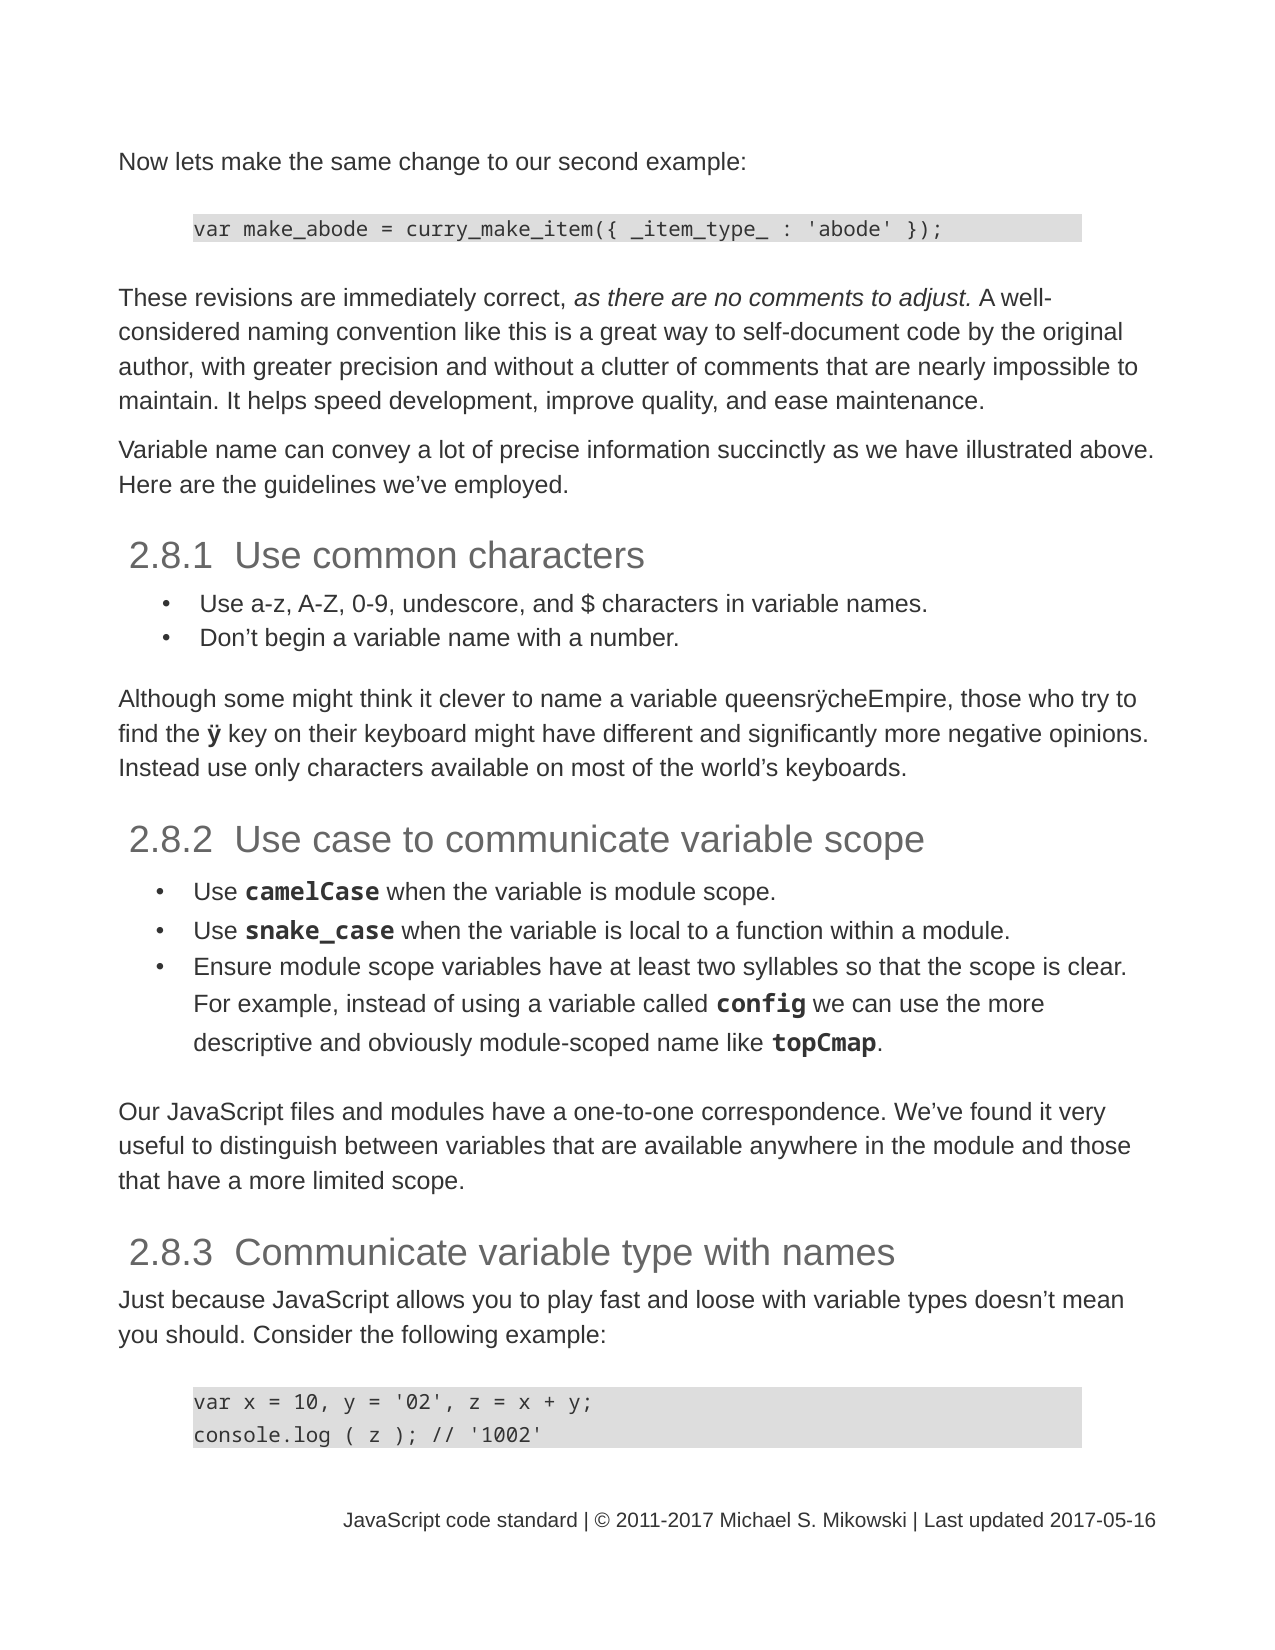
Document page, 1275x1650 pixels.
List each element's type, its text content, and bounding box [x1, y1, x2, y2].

text Although some might think it clever to name a variable queensrÿcheEmpire, those who try to find the ÿ key on their keyboard might have different and significantly more negative opinions. Instead use only characters available on most of the world’s keyboards. [118, 684, 1157, 782]
text These revisions are immediately correct, as there are no comments to adjust. A well-considered naming convention like this is a great way to self-document code by the original author, with greater precision and without a clutter of comments that are nearly impossible to maintain. It helps speed development, improve quality, and ease maintenance. [118, 283, 1157, 415]
text console.log ( z ); // '1002' [193, 1420, 1082, 1448]
text var x = 10, y = '02', z = x + y; [193, 1387, 1082, 1416]
list Use a-z, A-Z, 0-9, undescore, and $ characters in variable names. [162, 589, 1157, 618]
subtitle Use common characters [118, 533, 1157, 577]
text Now lets make the same change to our second example: [118, 147, 1157, 176]
list Use snake_case when the variable is local to a function within a module. [156, 912, 1157, 946]
subtitle Use case to communicate variable scope [118, 817, 1157, 861]
text var make_abode = curry_make_item({ _item_type_ : 'abode' }); [193, 214, 1082, 242]
list Ensure module scope variables have at least two syllables so that the scope is clear. For example, instead of using a variable called config we can use the more descriptive and obviously module-scoped name like topCmap. [156, 951, 1157, 1059]
list Use camelCase when the variable is module scope. [156, 873, 1157, 907]
text Our JavaScript files and modules have a one-to-one correspondence. We’ve found it very useful to distinguish between variables that are available anywhere in the module and those that have a more limited scope. [118, 1097, 1157, 1194]
list Don’t begin a variable name with a number. [162, 622, 1157, 651]
text Just because JavaScript allows you to play fast and loose with variable types doesn’t mean you should. Consider the following example: [118, 1286, 1157, 1349]
subtitle Communicate variable type with names [118, 1229, 1157, 1273]
text Variable name can convey a lot of precise information succinctly as we have illustrated above. Here are the guidelines we’ve employed. [118, 435, 1157, 498]
